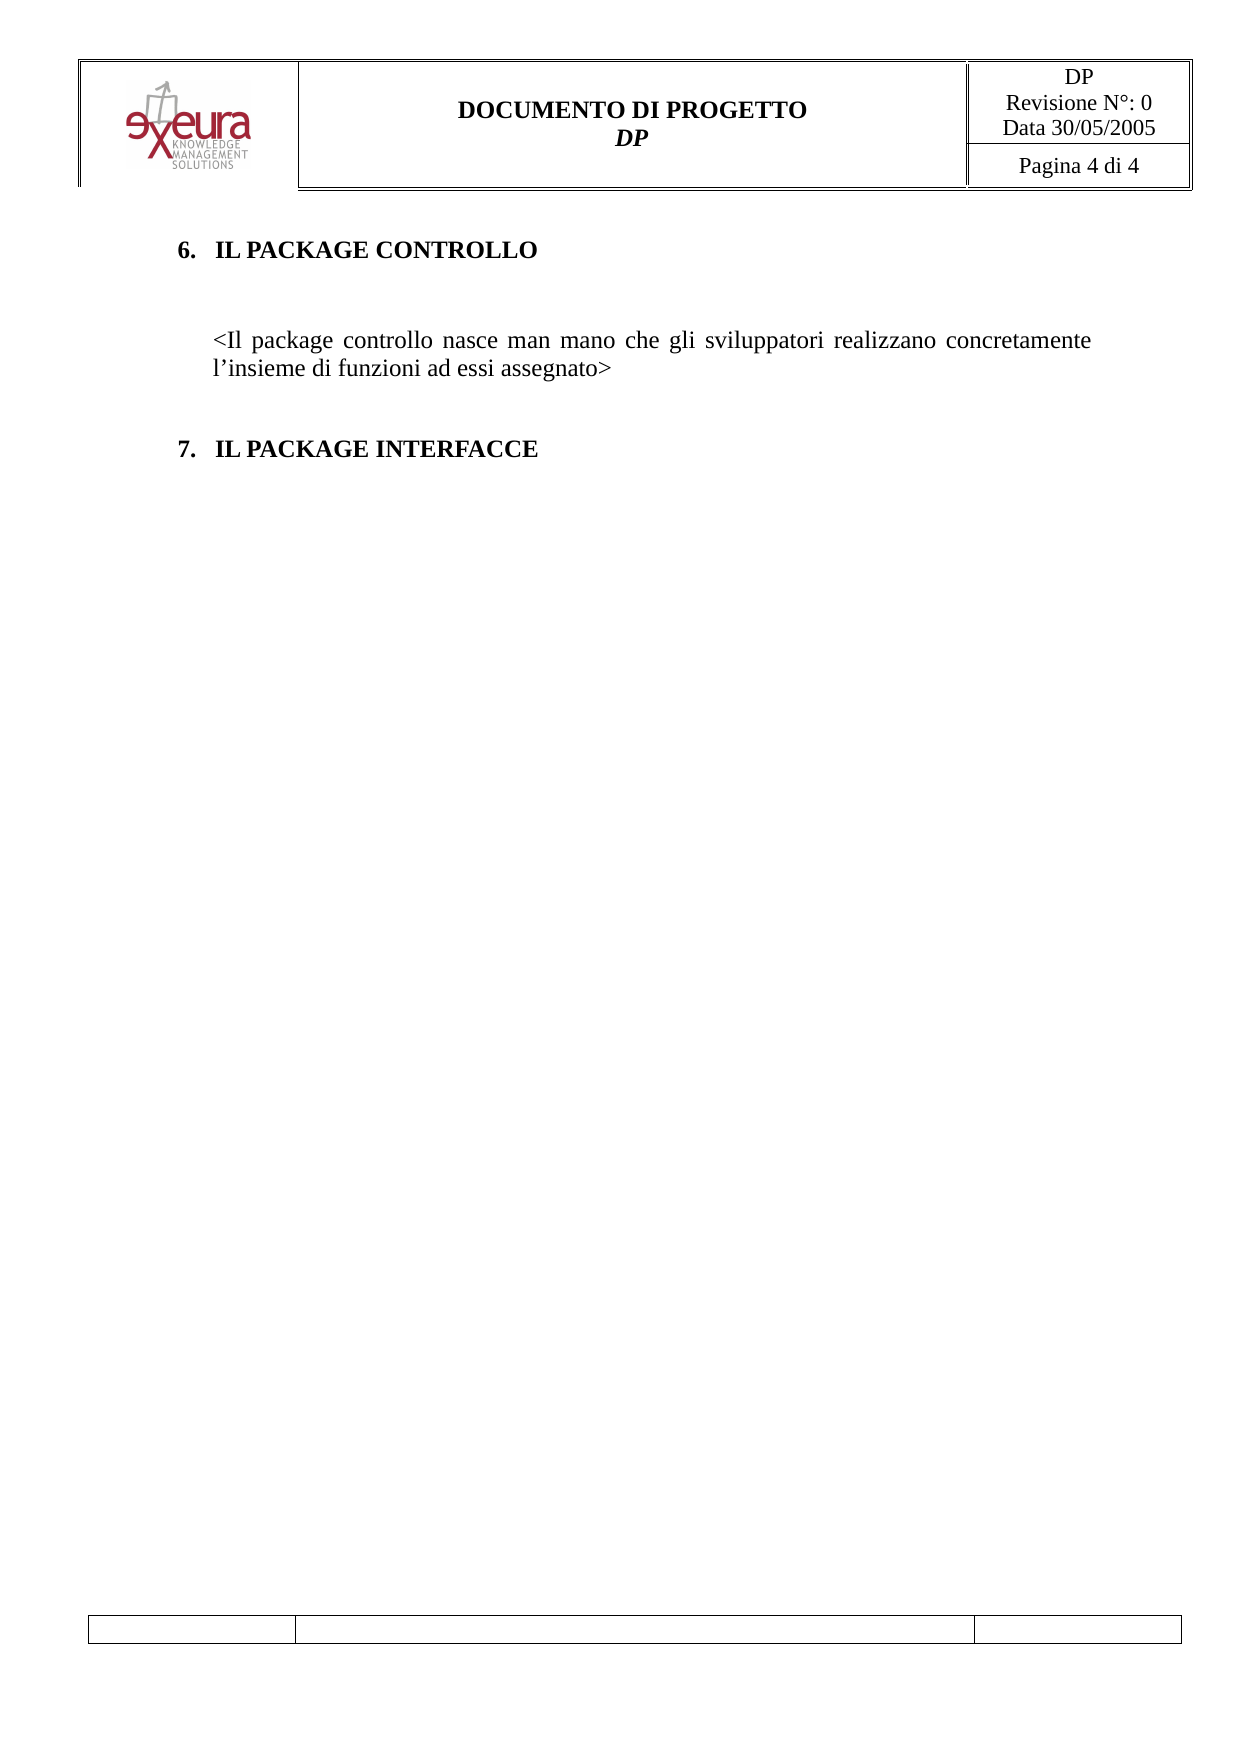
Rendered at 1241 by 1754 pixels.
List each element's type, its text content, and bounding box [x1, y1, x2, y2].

subtitle Il Package Interfacce [177, 435, 1092, 462]
text <Il package controllo nasce man mano che gli sviluppatori realizzano concretamente l’insieme di funzioni ad essi assegnato> [213, 327, 1092, 382]
subtitle Il Package Controllo [177, 236, 1092, 264]
picture [126, 80, 251, 169]
